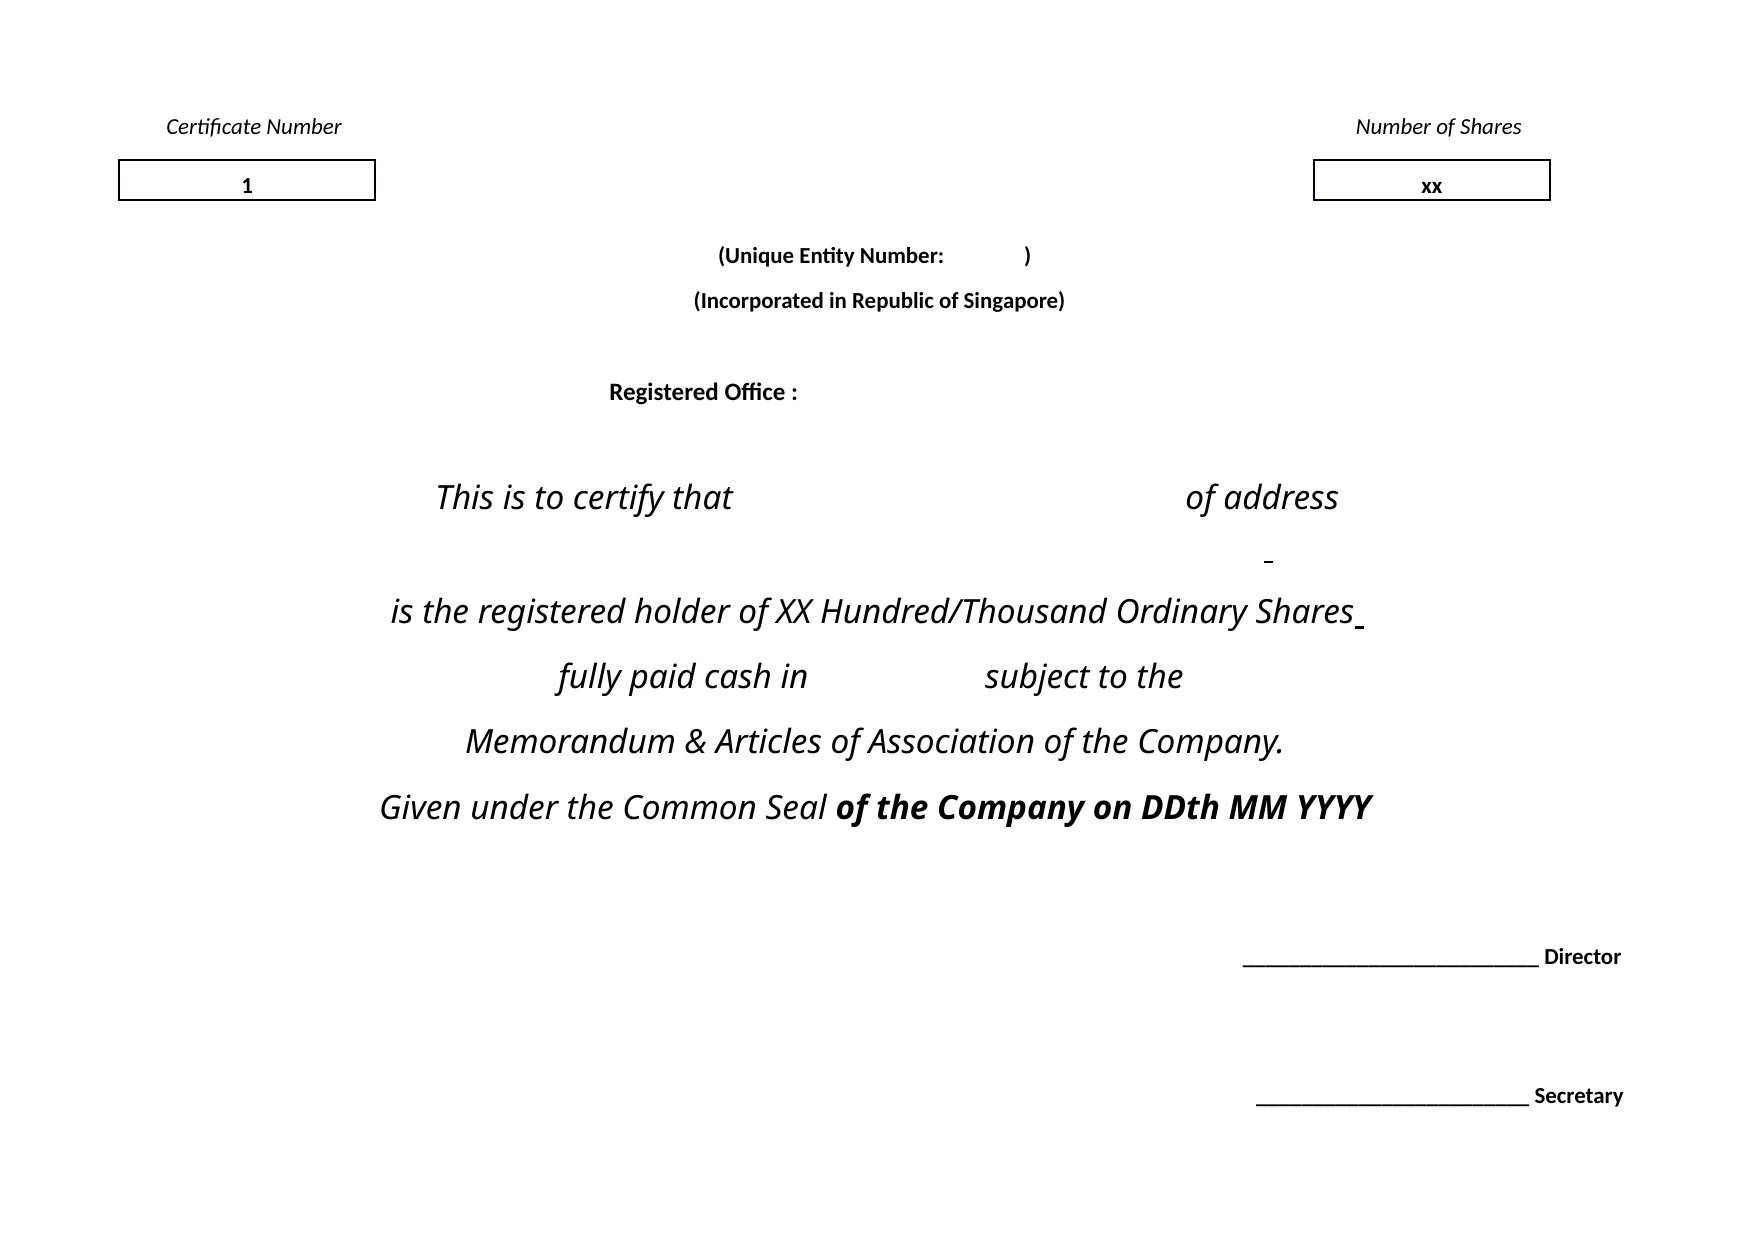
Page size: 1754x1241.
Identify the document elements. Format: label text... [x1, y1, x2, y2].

table_header xx [1315, 161, 1549, 199]
table_header [376, 159, 623, 199]
table_header [623, 159, 1313, 199]
text <get_secretary(o.id)> [130, 1128, 1624, 1156]
text (Unique Entity Number: <o.uen>) [130, 242, 1624, 269]
table_header 1 [120, 161, 374, 199]
text This is to certify that <get_director1(o.id)['name']> of address <get_partner_full_address(get_director1(o.id)['id'])> [130, 474, 1624, 568]
text Certificate Number Number of Shares [130, 112, 1624, 140]
text ________________________ Secretary [130, 1082, 1624, 1109]
text <o.name> [158, 201, 1624, 242]
text is the registered holder of XX Hundred/Thousand Ordinary Shares [130, 588, 1624, 633]
text Given under the Common Seal of the Company on DDth MM YYYY [130, 783, 1624, 829]
text Registered Office : <get_partner_full_address(o.id)> [130, 376, 1624, 406]
text __________________________ Director [130, 942, 1624, 970]
text fully paid cash in <o.name> subject to the [130, 653, 1624, 698]
text <get_director1(o.id)['name']> [130, 988, 1624, 1016]
text Memorandum & Articles of Association of the Company. [130, 718, 1624, 764]
text (Incorporated in Republic of Singapore) [130, 286, 1624, 314]
